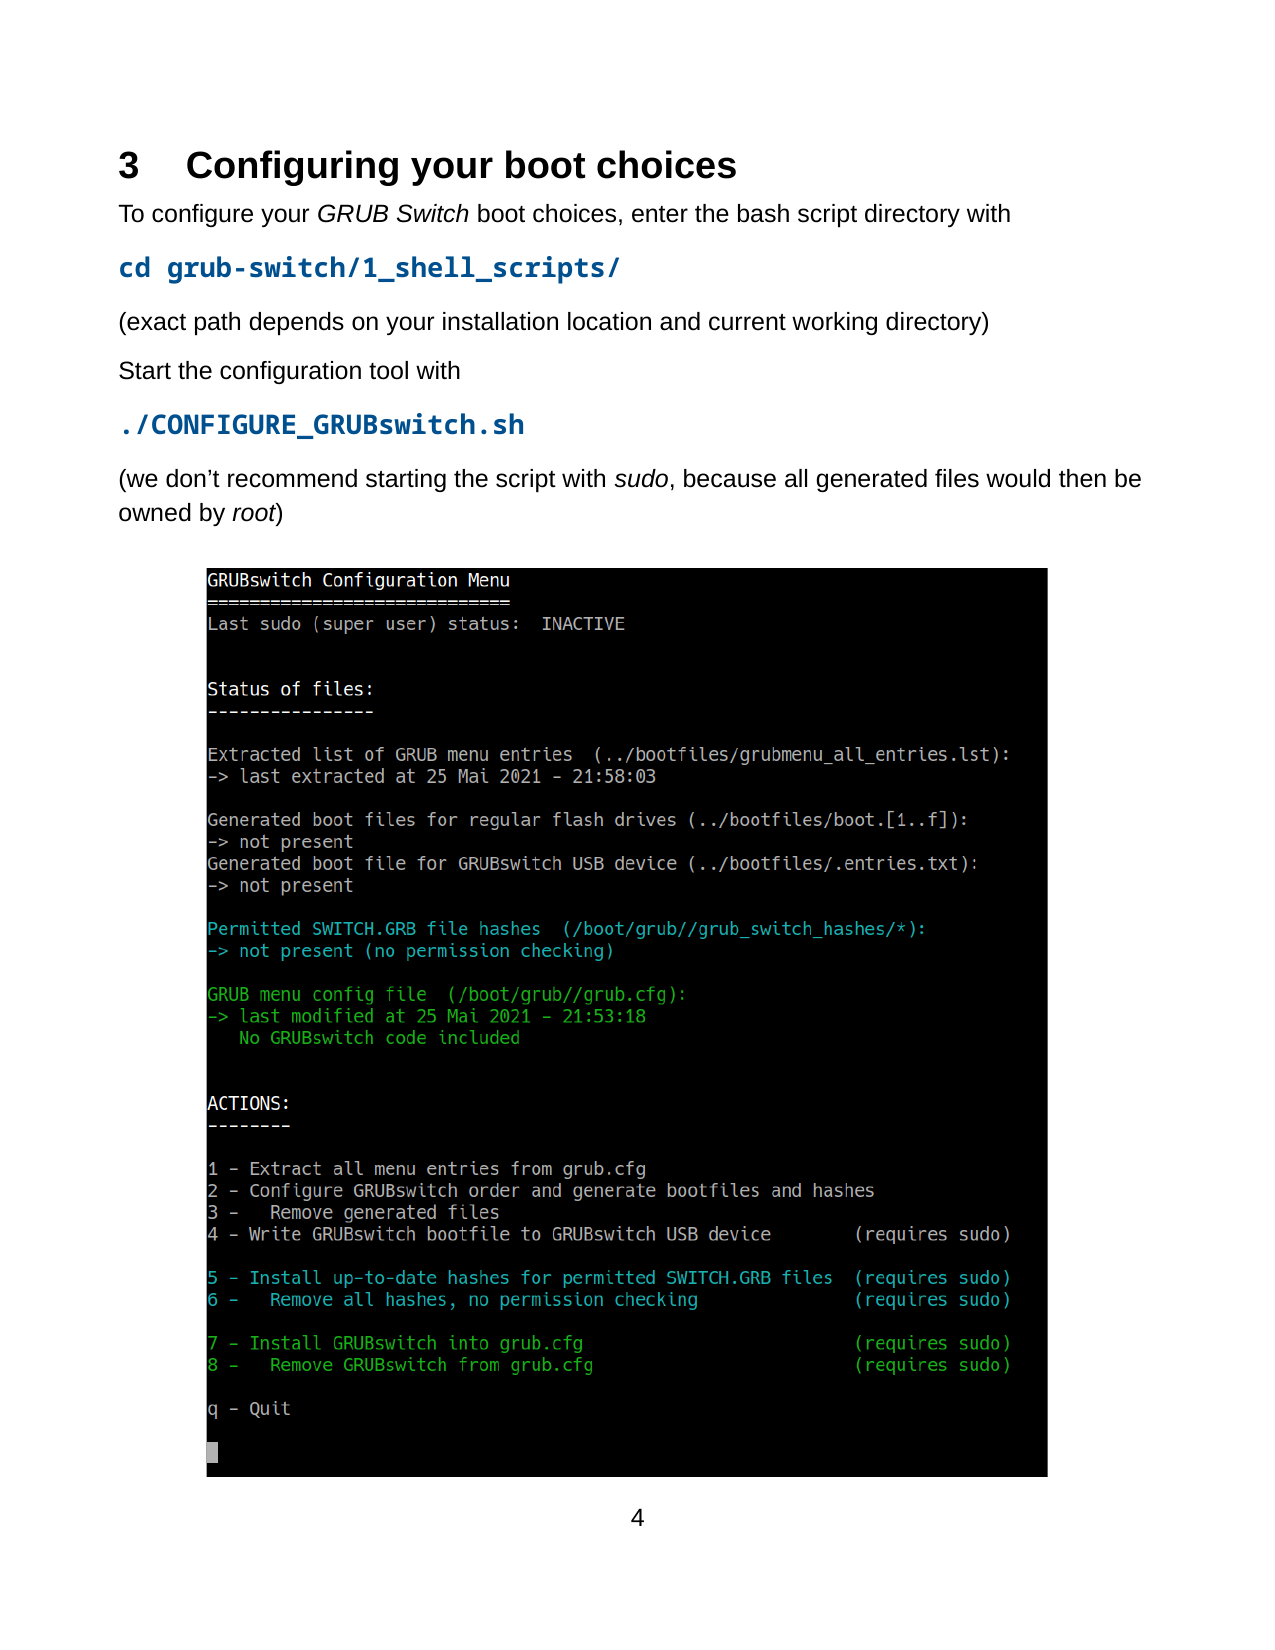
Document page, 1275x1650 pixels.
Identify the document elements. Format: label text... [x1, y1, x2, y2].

text ./CONFIGURE_GRUBswitch.sh [118, 405, 1157, 442]
text To configure your GRUB Switch boot choices, enter the bash script directory with [118, 199, 1157, 228]
text (exact path depends on your installation location and current working directory) [118, 307, 1157, 336]
picture [206, 568, 1048, 1477]
text cd grub-switch/1_shell_scripts/ [118, 248, 1157, 285]
text Start the configuration tool with [118, 356, 1157, 385]
text (we don’t recommend starting the script with sudo, because all generated files would then be owned by root) [118, 464, 1157, 562]
subtitle Configuring your boot choices [118, 143, 1157, 187]
